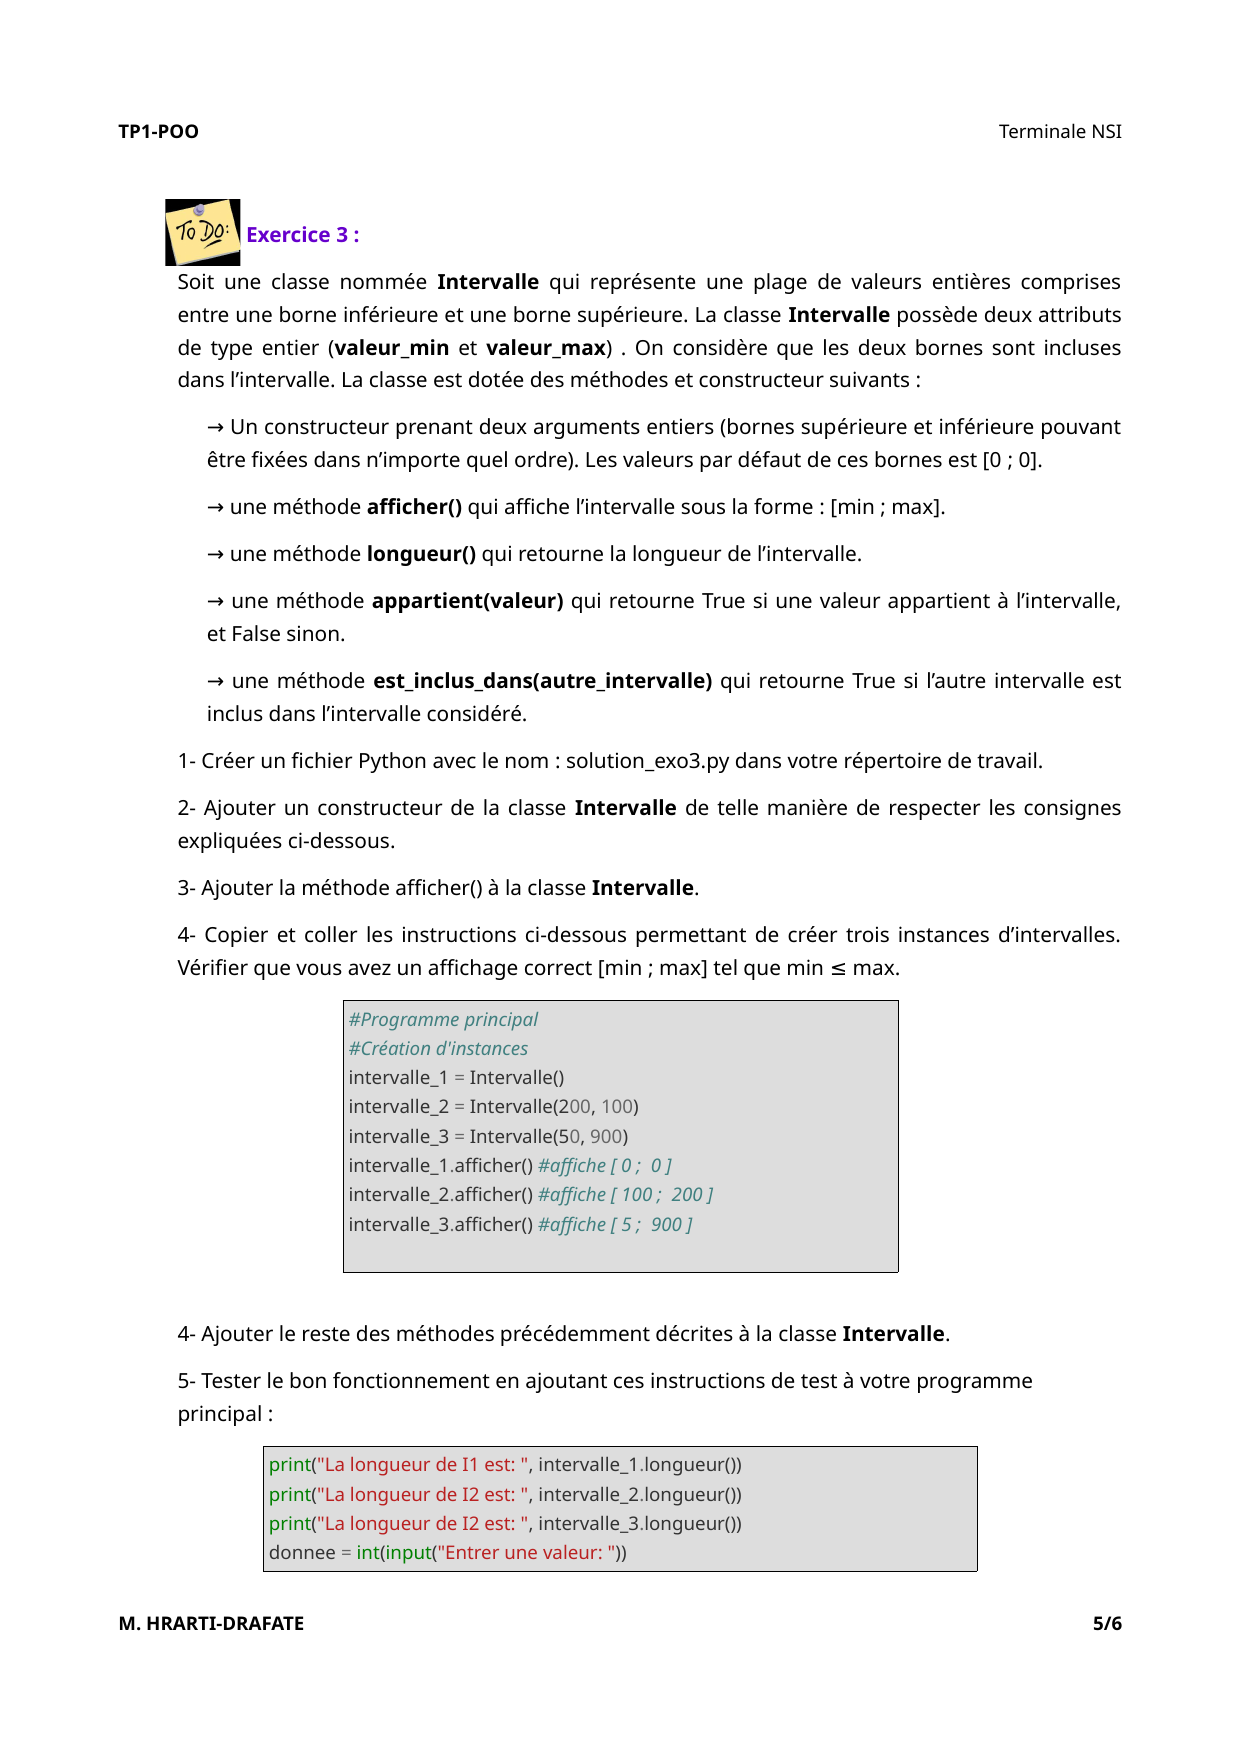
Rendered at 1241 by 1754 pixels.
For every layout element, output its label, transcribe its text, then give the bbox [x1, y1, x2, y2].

subtitle 4- Ajouter le reste des méthodes précédemment décrites à la classe Intervalle. [177, 1319, 1122, 1347]
table_header #Programme principal #Création d'instances intervalle_1 = Intervalle() intervalle_2 = Intervalle(200, 100) intervalle_3 = Intervalle(50, 900) intervalle_1.afficher() #affiche [ 0 ; 0 ] intervalle_2.afficher() #affiche [ 100 ; 200 ] intervalle_3.afficher() #affiche [ 5 ; 900 ] [344, 1001, 898, 1272]
text → une méthode afficher() qui affiche l’intervalle sous la forme : [min ; max]. [207, 492, 1122, 521]
text Exercice 3 : [241, 220, 1122, 249]
text → une méthode est_inclus_dans(autre_intervalle) qui retourne True si l’autre intervalle est inclus dans l’intervalle considéré. [207, 666, 1122, 727]
subtitle 2- Ajouter un constructeur de la classe Intervalle de telle manière de respecter les consignes expliquées ci-dessous. [177, 793, 1122, 854]
text [118, 220, 165, 249]
subtitle 1- Créer un fichier Python avec le nom : solution_exo3.py dans votre répertoire de travail. [177, 746, 1122, 775]
text → Un constructeur prenant deux arguments entiers (bornes supérieure et inférieure pouvant être fixées dans n’importe quel ordre). Les valeurs par défaut de ces bornes est [0 ; 0]. [207, 412, 1122, 473]
subtitle 4- Copier et coller les instructions ci-dessous permettant de créer trois instances d’intervalles. Vérifier que vous avez un affichage correct [min ; max] tel que min ≤ max. [177, 920, 1122, 981]
subtitle 3- Ajouter la méthode afficher() à la classe Intervalle. [177, 873, 1122, 902]
picture [165, 199, 241, 266]
text → une méthode appartient(valeur) qui retourne True si une valeur appartient à l’intervalle, et False sinon. [207, 587, 1122, 648]
subtitle Soit une classe nommée Intervalle qui représente une plage de valeurs entières comprises entre une borne inférieure et une borne supérieure. La classe Intervalle possède deux attributs de type entier (valeur_min et valeur_max) . On considère que les deux bornes sont incluses dans l’intervalle. La classe est dotée des méthodes et constructeur suivants : [177, 267, 1122, 394]
text → une méthode longueur() qui retourne la longueur de l’intervalle. [207, 539, 1122, 568]
table_header print("La longueur de I1 est: ", intervalle_1.longueur()) print("La longueur de I2 est: ", intervalle_2.longueur()) print("La longueur de I2 est: ", intervalle_3.longueur()) donnee = int(input("Entrer une valeur: ")) [264, 1447, 977, 1571]
text 5- Tester le bon fonctionnement en ajoutant ces instructions de test à votre programme principal : [177, 1366, 1122, 1427]
